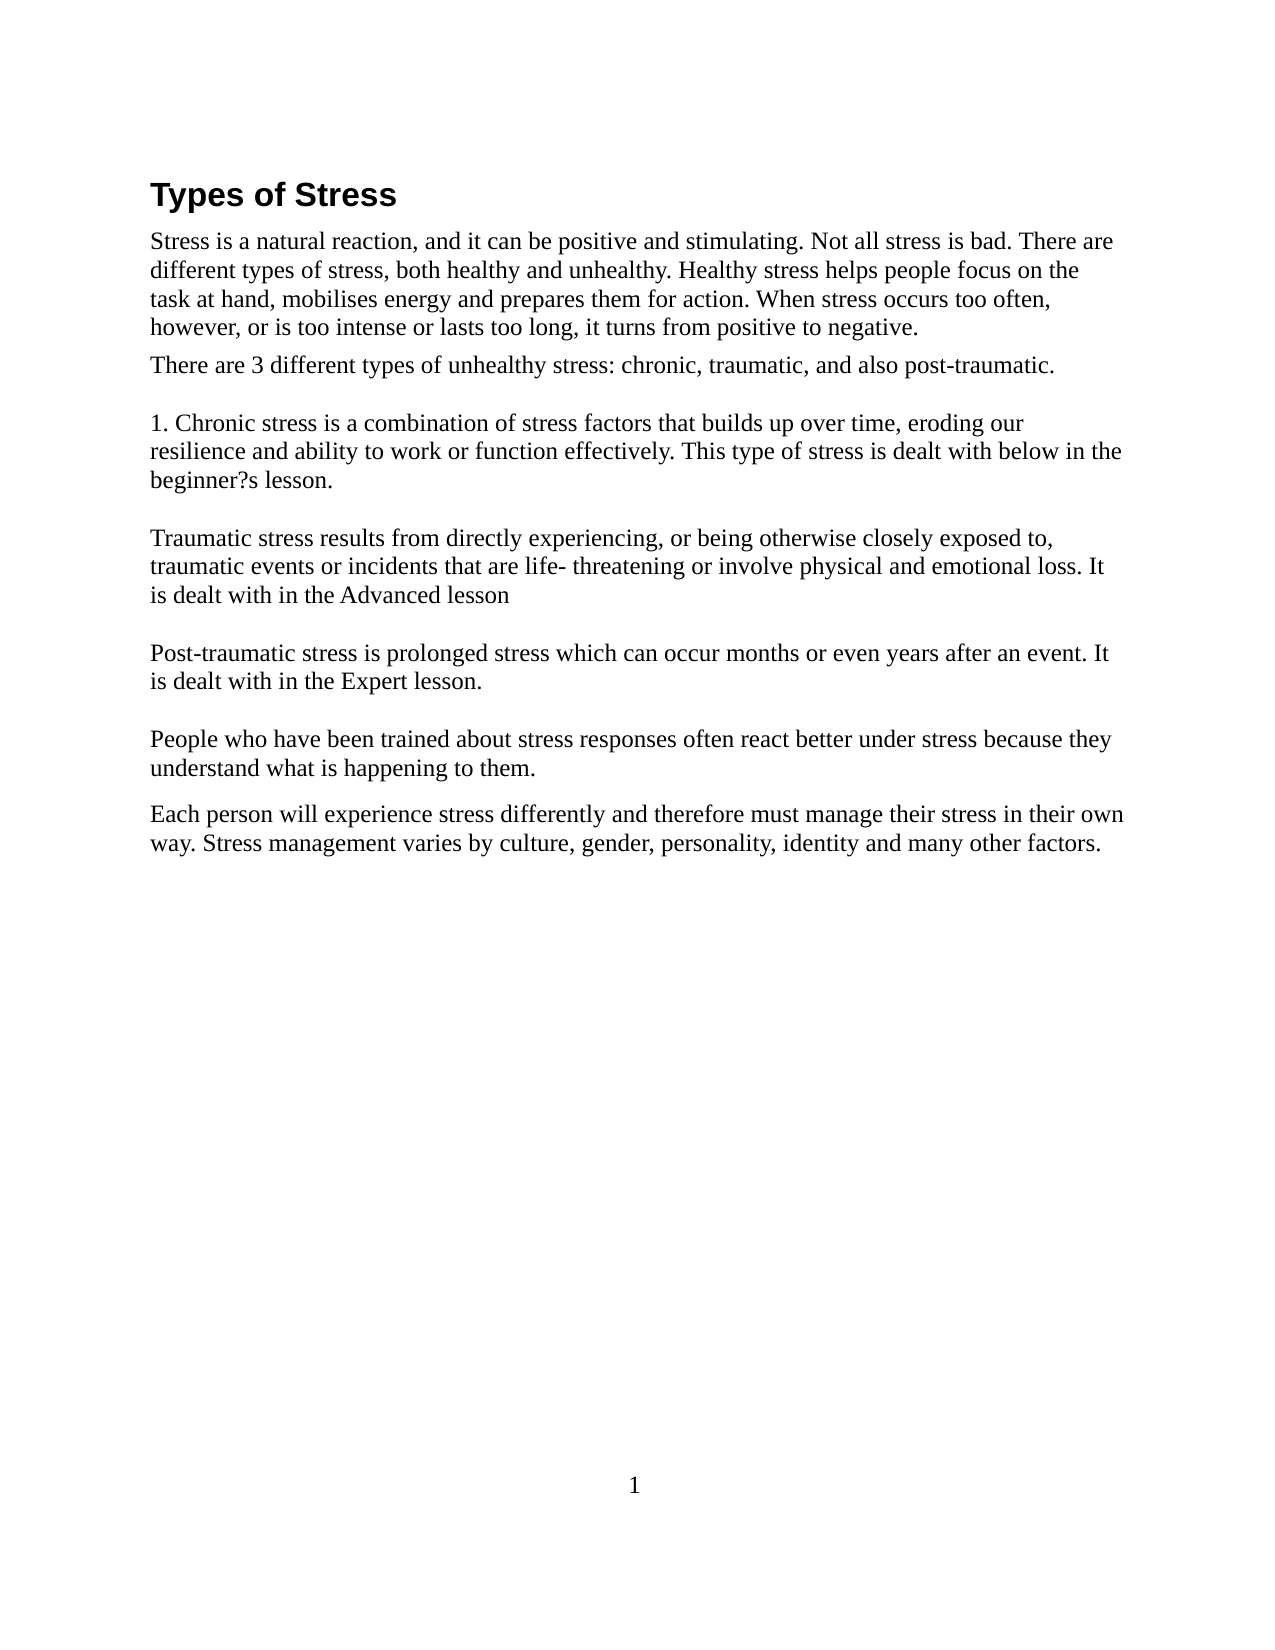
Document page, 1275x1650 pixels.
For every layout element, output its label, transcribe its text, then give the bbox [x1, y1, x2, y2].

text There are 3 different types of unhealthy stress: chronic, traumatic, and also post-traumatic. 1. Chronic stress is a combination of stress factors that builds up over time, eroding our resilience and ability to work or function effectively. This type of stress is dealt with below in the beginner?s lesson. Traumatic stress results from directly experiencing, or being otherwise closely exposed to, traumatic events or incidents that are life- threatening or involve physical and emotional loss. It is dealt with in the Advanced lesson Post-traumatic stress is prolonged stress which can occur months or even years after an event. It is dealt with in the Expert lesson. People who have been trained about stress responses often react better under stress because they understand what is happening to them. [150, 350, 1125, 781]
subtitle Types of Stress [150, 175, 1125, 214]
text Stress is a natural reaction, and it can be positive and stimulating. Not all stress is bad. There are different types of stress, both healthy and unhealthy. Healthy stress helps people focus on the task at hand, mobilises energy and prepares them for action. When stress occurs too often, however, or is too intense or lasts too long, it turns from positive to negative. [150, 226, 1125, 341]
text Each person will experience stress differently and therefore must manage their stress in their own way. Stress management varies by culture, gender, personality, identity and many other factors. [150, 799, 1125, 857]
